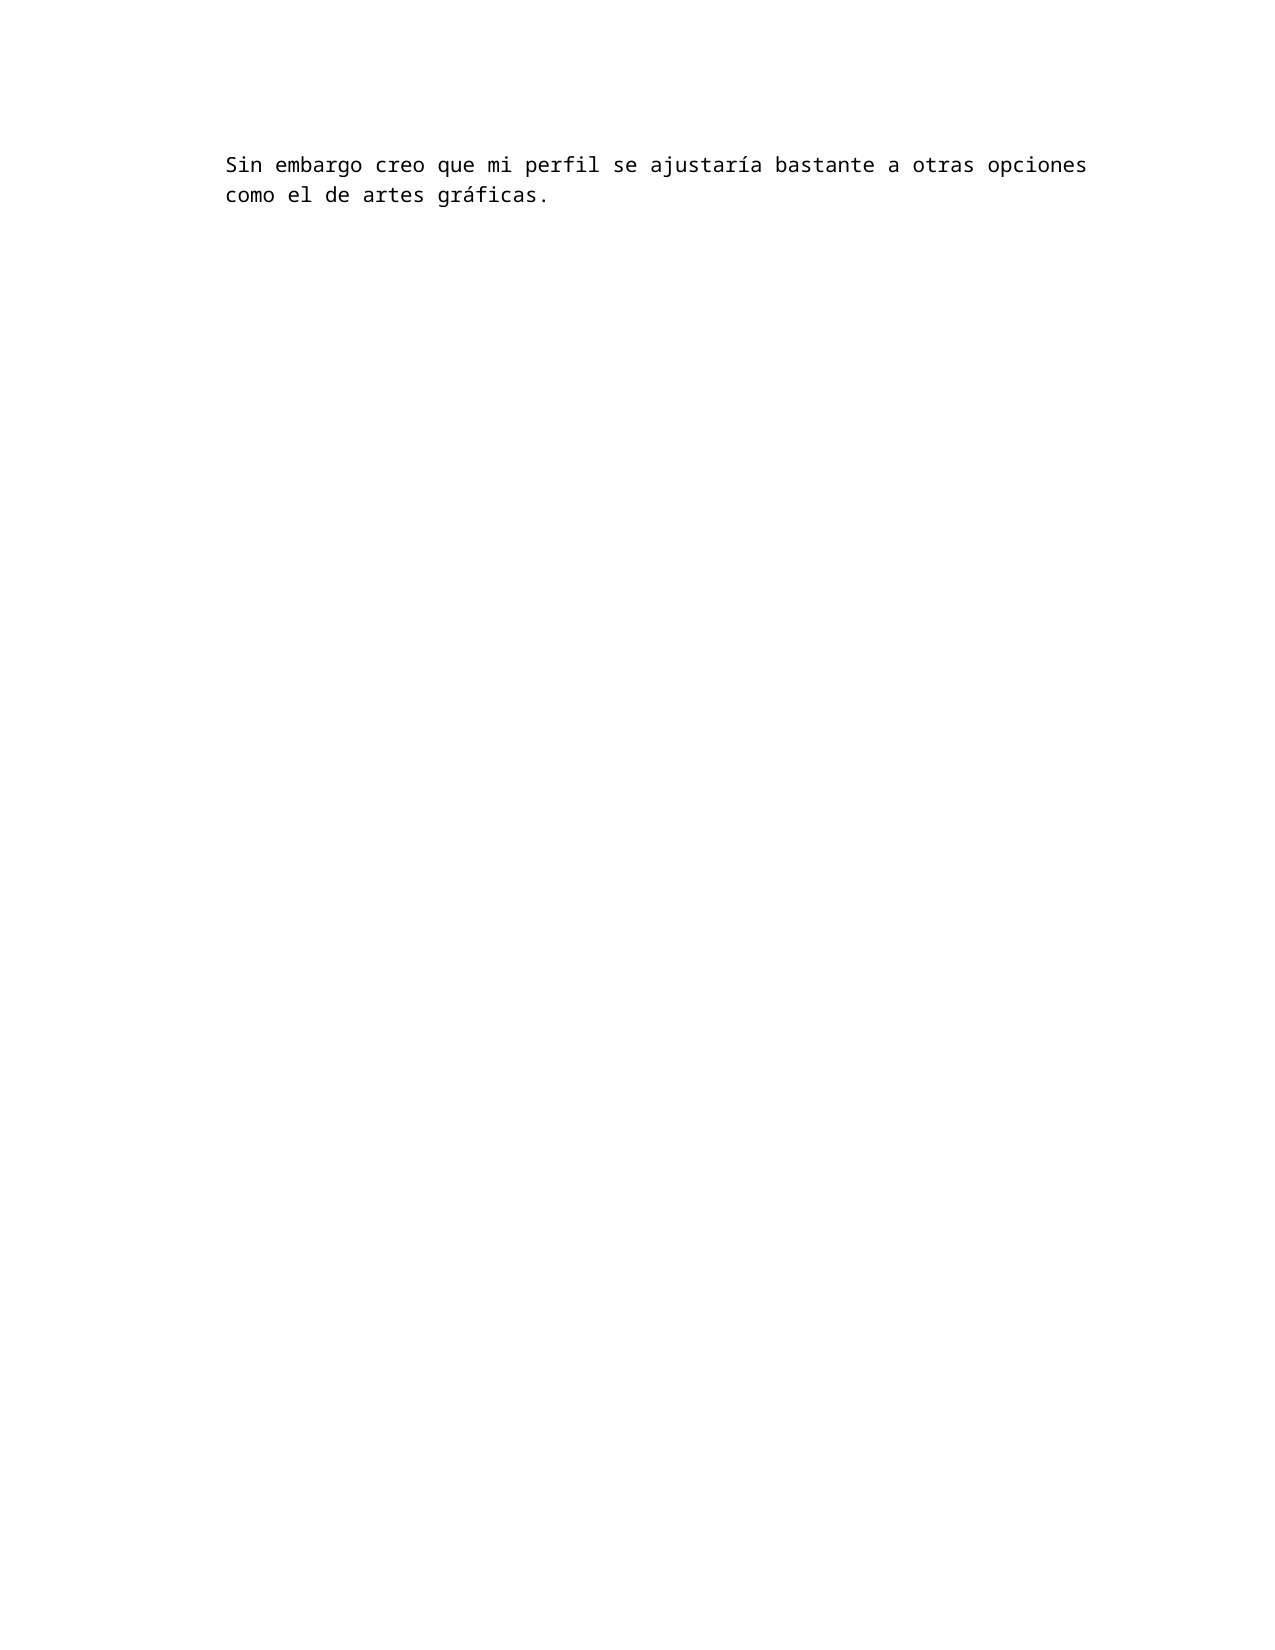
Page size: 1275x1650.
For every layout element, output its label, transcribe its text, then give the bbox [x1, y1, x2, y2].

list Sin embargo creo que mi perfil se ajustaría bastante a otras opciones como el de artes gráficas. [225, 150, 1125, 209]
